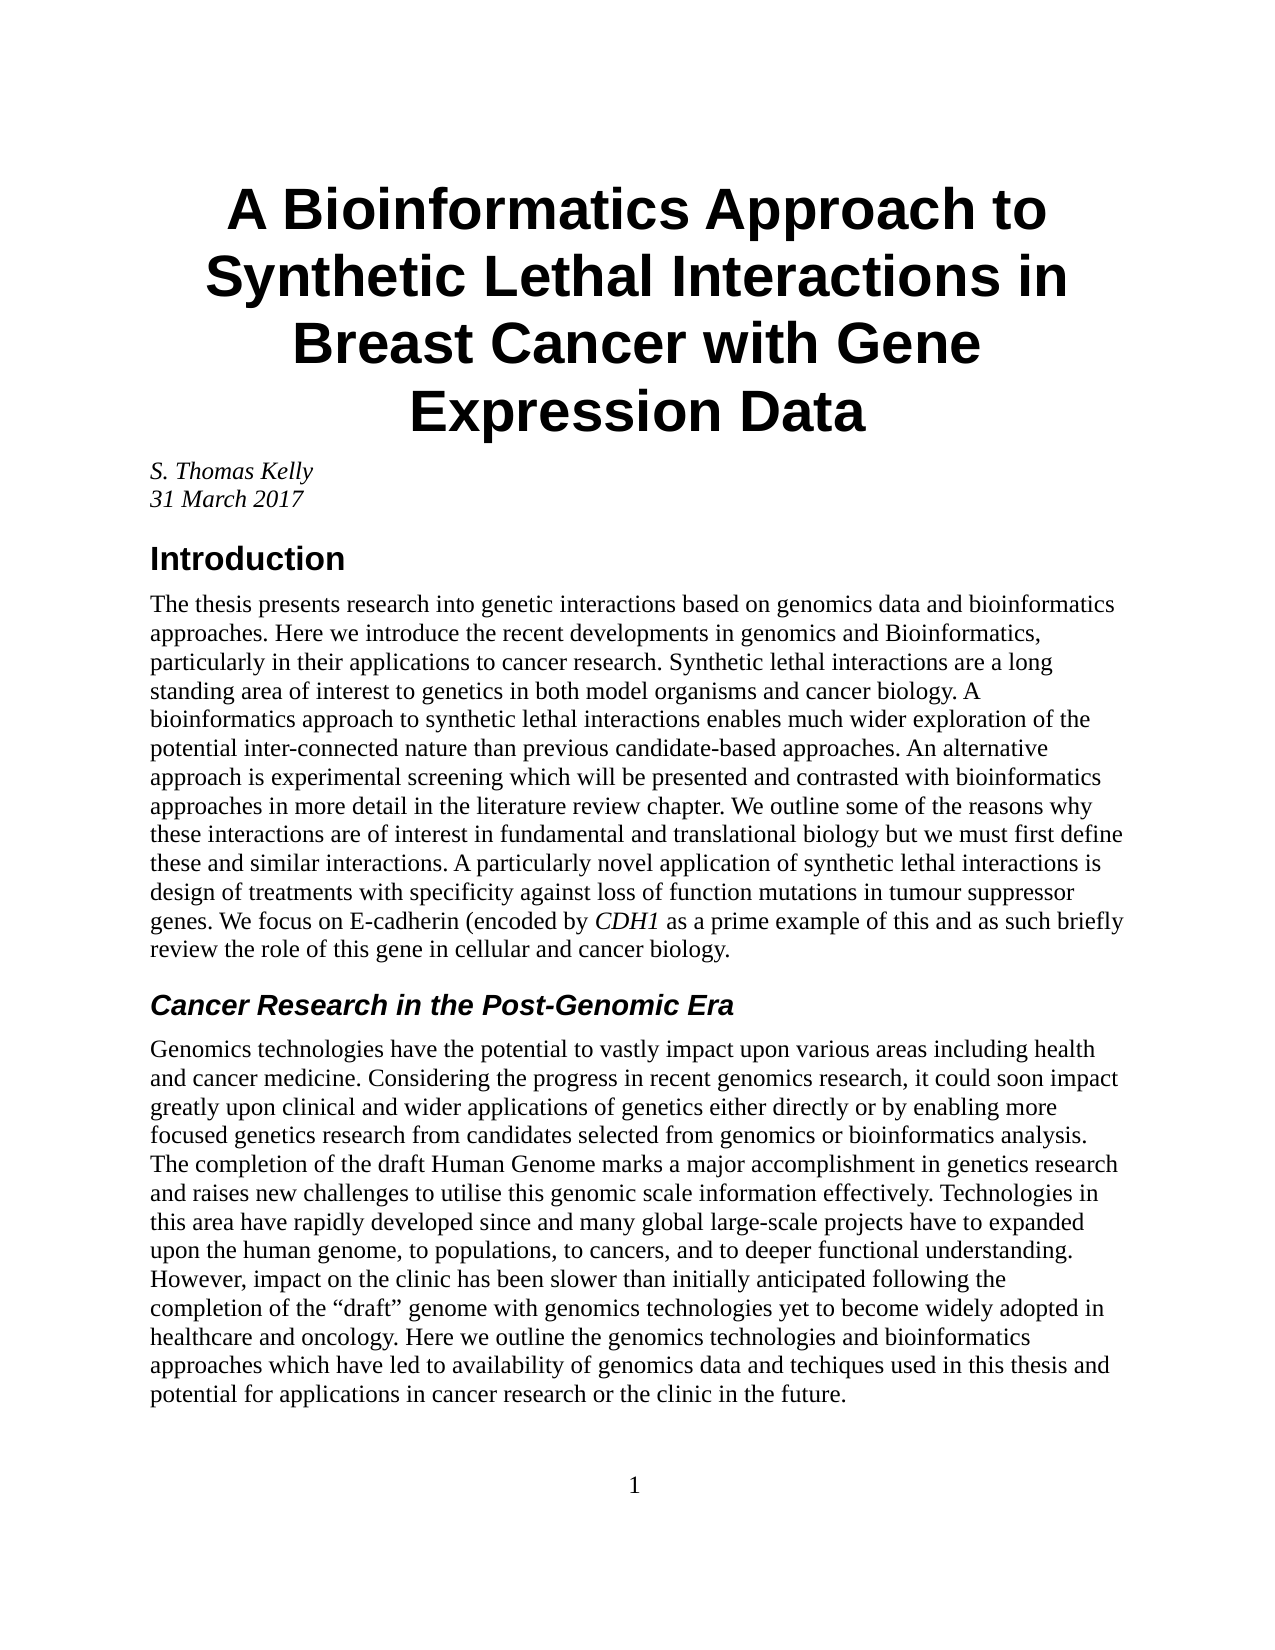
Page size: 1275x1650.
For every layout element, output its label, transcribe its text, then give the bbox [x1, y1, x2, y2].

text S. Thomas Kelly [150, 456, 1125, 484]
subtitle Cancer Research in the Post-Genomic Era [150, 988, 1125, 1022]
subtitle Introduction [150, 538, 1125, 577]
text Genomics technologies have the potential to vastly impact upon various areas including health and cancer medicine. Considering the progress in recent genomics research, it could soon impact greatly upon clinical and wider applications of genetics either directly or by enabling more focused genetics research from candidates selected from genomics or bioinformatics analysis. The completion of the draft Human Genome marks a major accomplishment in genetics research and raises new challenges to utilise this genomic scale information effectively. Technologies in this area have rapidly developed since and many global large-scale projects have to expanded upon the human genome, to populations, to cancers, and to deeper functional understanding. However, impact on the clinic has been slower than initially anticipated following the completion of the “draft” genome with genomics technologies yet to become widely adopted in healthcare and oncology. Here we outline the genomics technologies and bioinformatics approaches which have led to availability of genomics data and techiques used in this thesis and potential for applications in cancer research or the clinic in the future. [150, 1034, 1125, 1408]
text 31 March 2017 [150, 484, 1125, 513]
title A Bioinformatics Approach to Synthetic Lethal Interactions in Breast Cancer with Gene Expression Data [150, 175, 1125, 443]
text The thesis presents research into genetic interactions based on genomics data and bioinformatics approaches. Here we introduce the recent developments in genomics and Bioinformatics, particularly in their applications to cancer research. Synthetic lethal interactions are a long standing area of interest to genetics in both model organisms and cancer biology. A bioinformatics approach to synthetic lethal interactions enables much wider exploration of the potential inter-connected nature than previous candidate-based approaches. An alternative approach is experimental screening which will be presented and contrasted with bioinformatics approaches in more detail in the literature review chapter. We outline some of the reasons why these interactions are of interest in fundamental and translational biology but we must first define these and similar interactions. A particularly novel application of synthetic lethal interactions is design of treatments with specificity against loss of function mutations in tumour suppressor genes. We focus on E-cadherin (encoded by CDH1 as a prime example of this and as such briefly review the role of this gene in cellular and cancer biology. [150, 589, 1125, 963]
